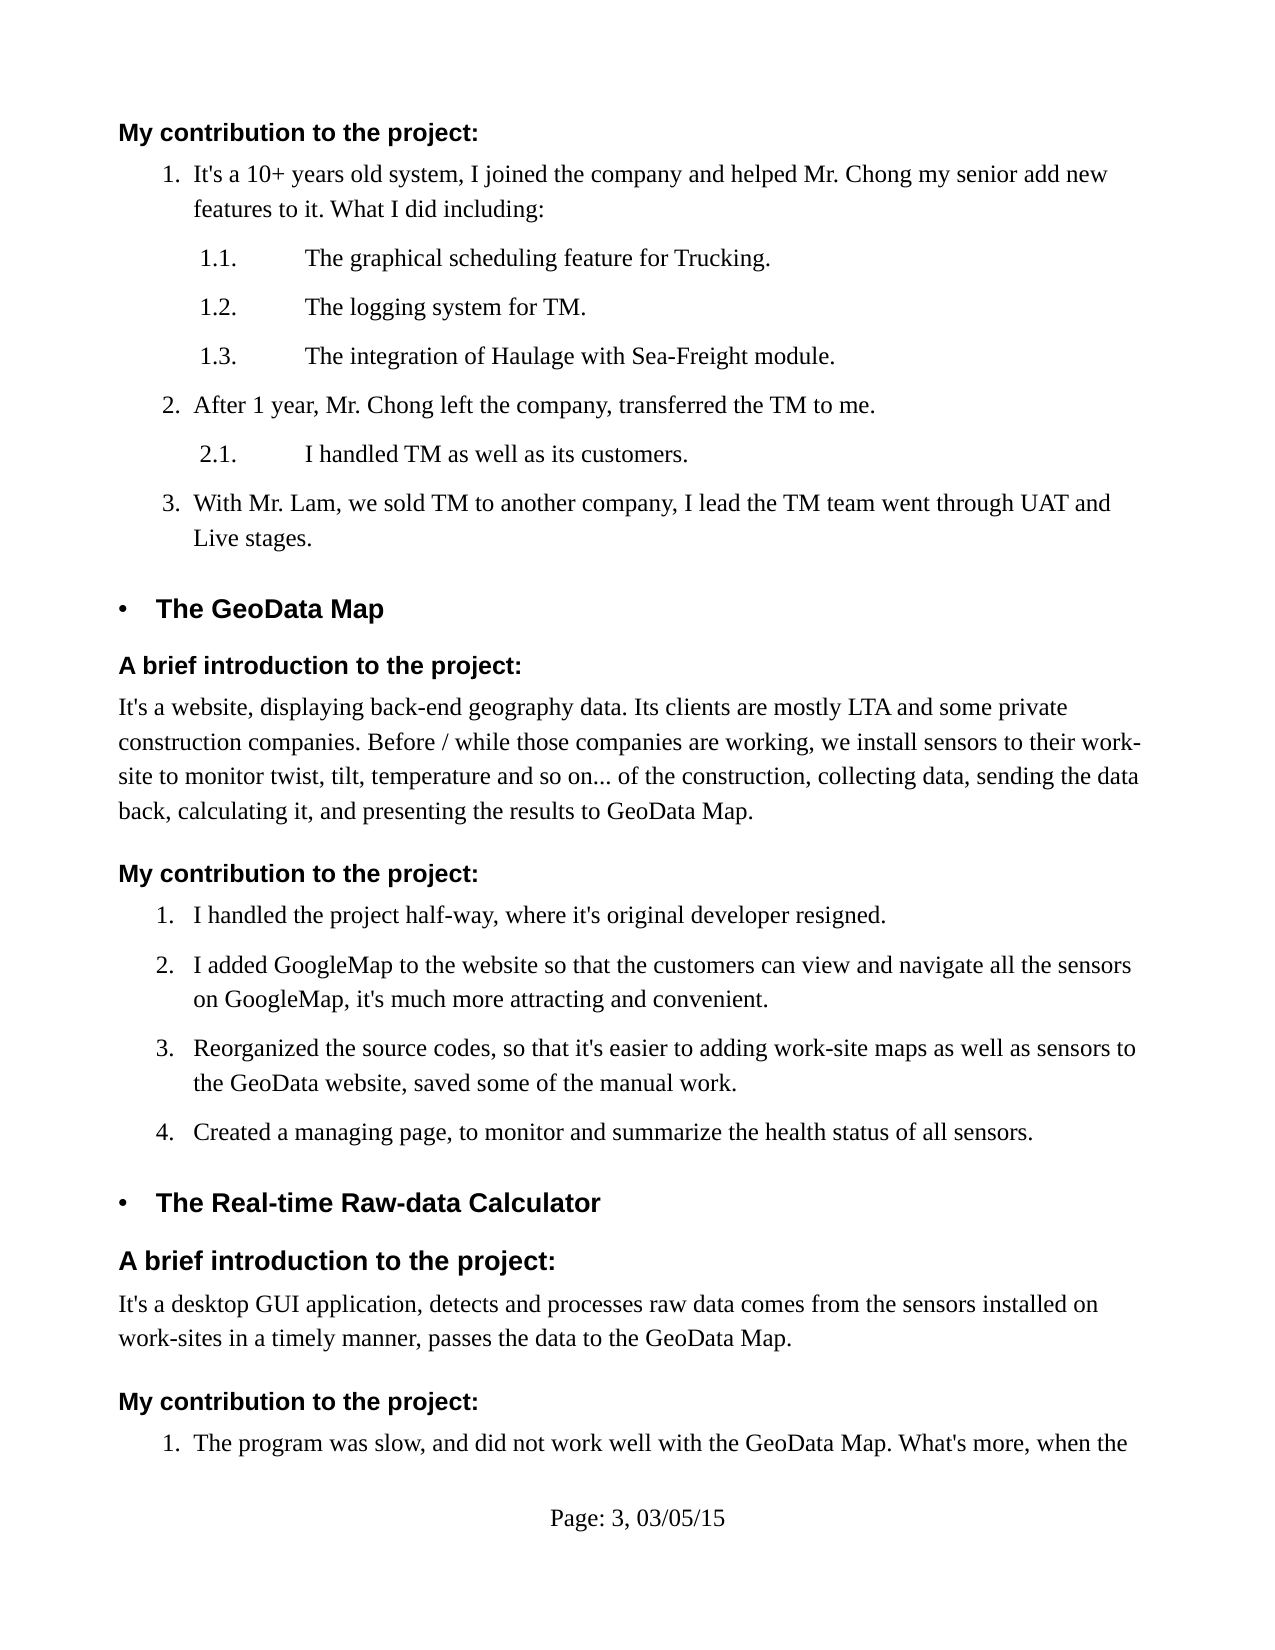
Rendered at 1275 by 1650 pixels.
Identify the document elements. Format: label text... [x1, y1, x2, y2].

subtitle A brief introduction to the project: [118, 1245, 1157, 1276]
list Created a managing page, to monitor and summarize the health status of all sensors. [156, 1117, 1157, 1146]
list With Mr. Lam, we sold TM to another company, I lead the TM team went through UAT and Live stages. [156, 488, 1157, 551]
list It's a 10+ years old system, I joined the company and helped Mr. Chong my senior add new features to it. What I did including: [156, 159, 1157, 223]
subtitle My contribution to the project: [118, 118, 1157, 147]
list I handled the project half-way, where it's original developer resigned. [156, 901, 1157, 929]
list The graphical scheduling feature for Trucking. [193, 243, 1157, 272]
list The logging system for TM. [193, 292, 1157, 321]
subtitle My contribution to the project: [118, 859, 1157, 888]
text It's a website, displaying back-end geography data. Its clients are mostly LTA and some private construction companies. Before / while those companies are working, we install sensors to their work-site to monitor twist, tilt, temperature and so on... of the construction, collecting data, sending the data back, calculating it, and presenting the results to GeoData Map. [118, 692, 1157, 824]
subtitle My contribution to the project: [118, 1387, 1157, 1416]
subtitle A brief introduction to the project: [118, 651, 1157, 680]
subtitle The GeoData Map [118, 593, 1157, 624]
list I added GoogleMap to the website so that the customers can view and navigate all the sensors on GoogleMap, it's much more attracting and convenient. [156, 950, 1157, 1013]
list The program was slow, and did not work well with the GeoData Map. What's more, when the [156, 1428, 1157, 1457]
list The integration of Haulage with Sea-Freight module. [193, 341, 1157, 370]
list After 1 year, Mr. Chong left the company, transferred the TM to me. [156, 390, 1157, 419]
subtitle The Real-time Raw-data Calculator [118, 1187, 1157, 1218]
text It's a desktop GUI application, detects and processes raw data comes from the sensors installed on work-sites in a timely manner, passes the data to the GeoData Map. [118, 1289, 1157, 1352]
list I handled TM as well as its customers. [193, 439, 1157, 468]
list Reorganized the source codes, so that it's easier to adding work-site maps as well as sensors to the GeoData website, saved some of the manual work. [156, 1033, 1157, 1096]
